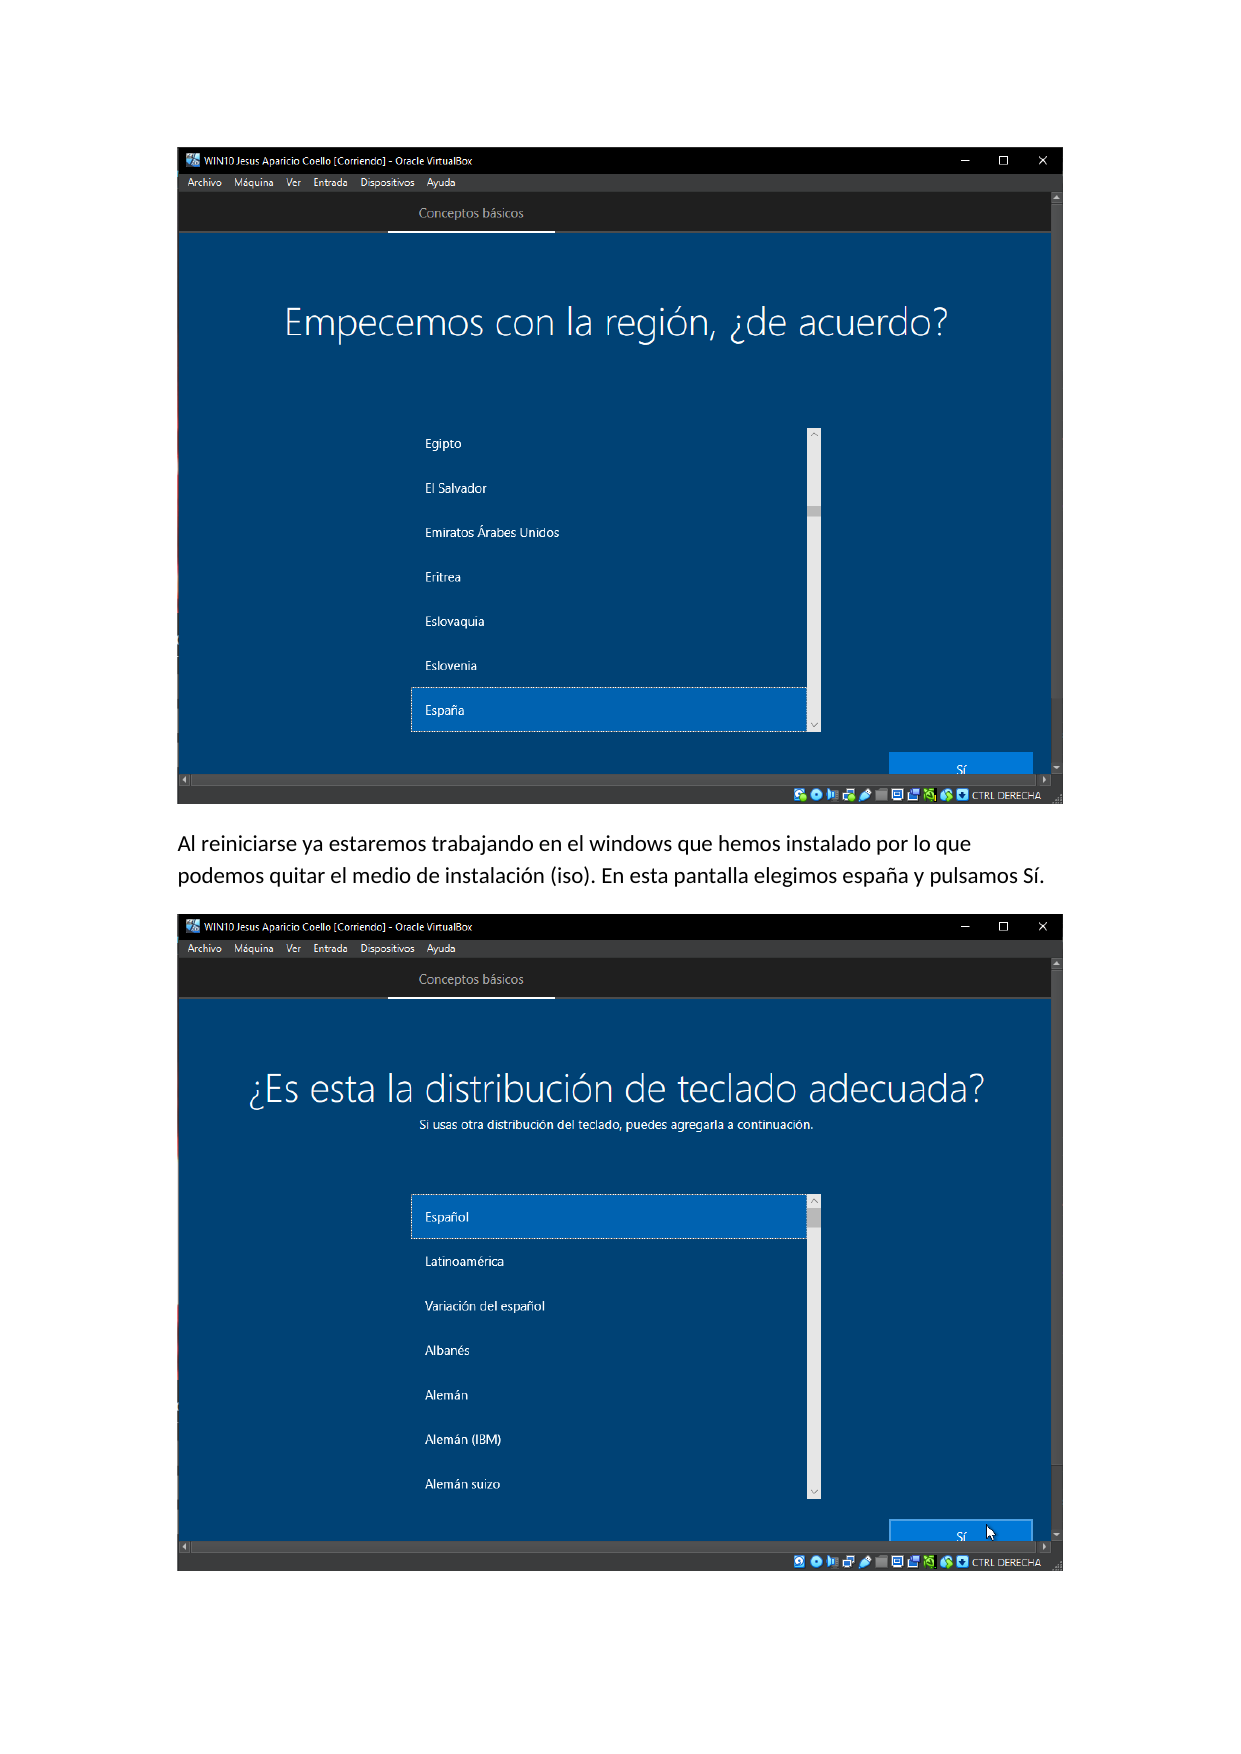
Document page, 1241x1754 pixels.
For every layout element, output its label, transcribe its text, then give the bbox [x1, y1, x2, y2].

picture [177, 914, 1063, 1571]
picture [177, 147, 1063, 804]
text Al reiniciarse ya estaremos trabajando en el windows que hemos instalado por lo que podemos quitar el medio de instalación (iso). En esta pantalla elegimos españa y pulsamos Sí. [177, 829, 1063, 889]
